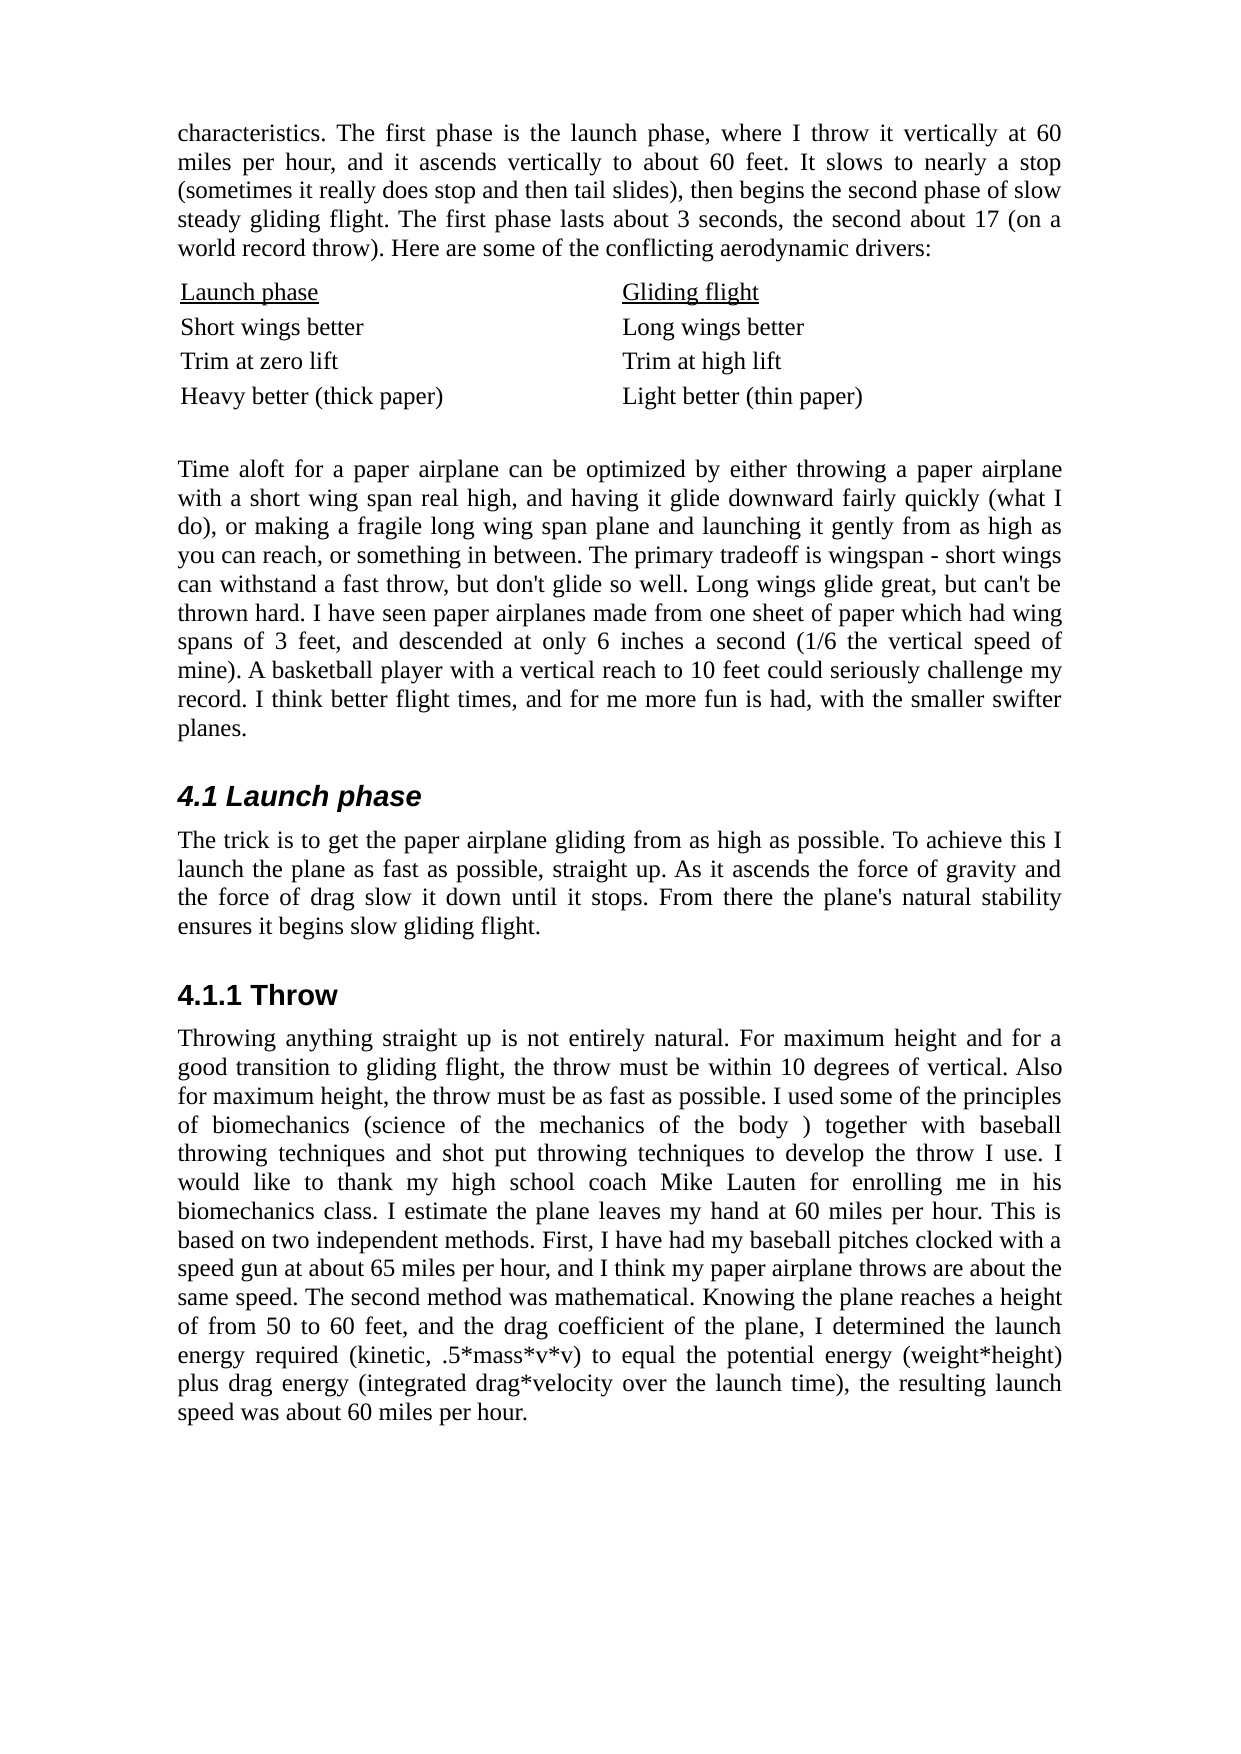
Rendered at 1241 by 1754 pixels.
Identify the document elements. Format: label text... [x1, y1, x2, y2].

table_header Launch phase [177, 274, 619, 309]
text Time aloft for a paper airplane can be optimized by either throwing a paper airplane with a short wing span real high, and having it glide downward fairly quickly (what I do), or making a fragile long wing span plane and launching it gently from as high as you can reach, or something in between. The primary tradeoff is wingspan - short wings can withstand a fast throw, but don't glide so well. Long wings glide great, but can't be thrown hard. I have seen paper airplanes made from one sheet of paper which had wing spans of 3 feet, and descended at only 6 inches a second (1/6 the vertical speed of mine). A basketball player with a vertical reach to 10 feet could seriously challenge my record. I think better flight times, and for me more fun is had, with the smaller swifter planes. [177, 454, 1063, 741]
table_cell Long wings better [619, 309, 1063, 343]
text characteristics. The first phase is the launch phase, where I throw it vertically at 60 miles per hour, and it ascends vertically to about 60 feet. It slows to nearly a stop (sometimes it really does stop and then tail slides), then begins the second phase of slow steady gliding flight. The first phase lasts about 3 seconds, the second about 17 (on a world record throw). Here are some of the conflicting aerodynamic drivers: [177, 118, 1063, 262]
table_cell Trim at high lift [619, 344, 1063, 378]
subtitle 4.1 Launch phase [177, 779, 1063, 812]
text Throwing anything straight up is not entirely natural. For maximum height and for a good transition to gliding flight, the throw must be within 10 degrees of vertical. Also for maximum height, the throw must be as fast as possible. I used some of the principles of biomechanics (science of the mechanics of the body ) together with baseball throwing techniques and shot put throwing techniques to develop the throw I use. I would like to thank my high school coach Mike Lauten for enrolling me in his biomechanics class. I estimate the plane leaves my hand at 60 miles per hour. This is based on two independent methods. First, I have had my baseball pitches clocked with a speed gun at about 65 miles per hour, and I think my paper airplane throws are about the same speed. The second method was mathematical. Knowing the plane reaches a height of from 50 to 60 feet, and the drag coefficient of the plane, I determined the launch energy required (kinetic, .5*mass*v*v) to equal the potential energy (weight*height) plus drag energy (integrated drag*velocity over the launch time), the resulting launch speed was about 60 miles per hour. [177, 1023, 1063, 1426]
table_cell Light better (thin paper) [619, 378, 1063, 413]
subtitle 4.1.1 Throw [177, 977, 1063, 1011]
text The trick is to get the paper airplane gliding from as high as possible. To achieve this I launch the plane as fast as possible, straight up. As it ascends the force of gravity and the force of drag slow it down until it stops. From there the plane's natural stability ensures it begins slow gliding flight. [177, 825, 1063, 940]
table_header Gliding flight [619, 274, 1063, 309]
table_cell Trim at zero lift [177, 344, 619, 378]
table_cell Short wings better [177, 309, 619, 343]
table_cell Heavy better (thick paper) [177, 378, 619, 413]
